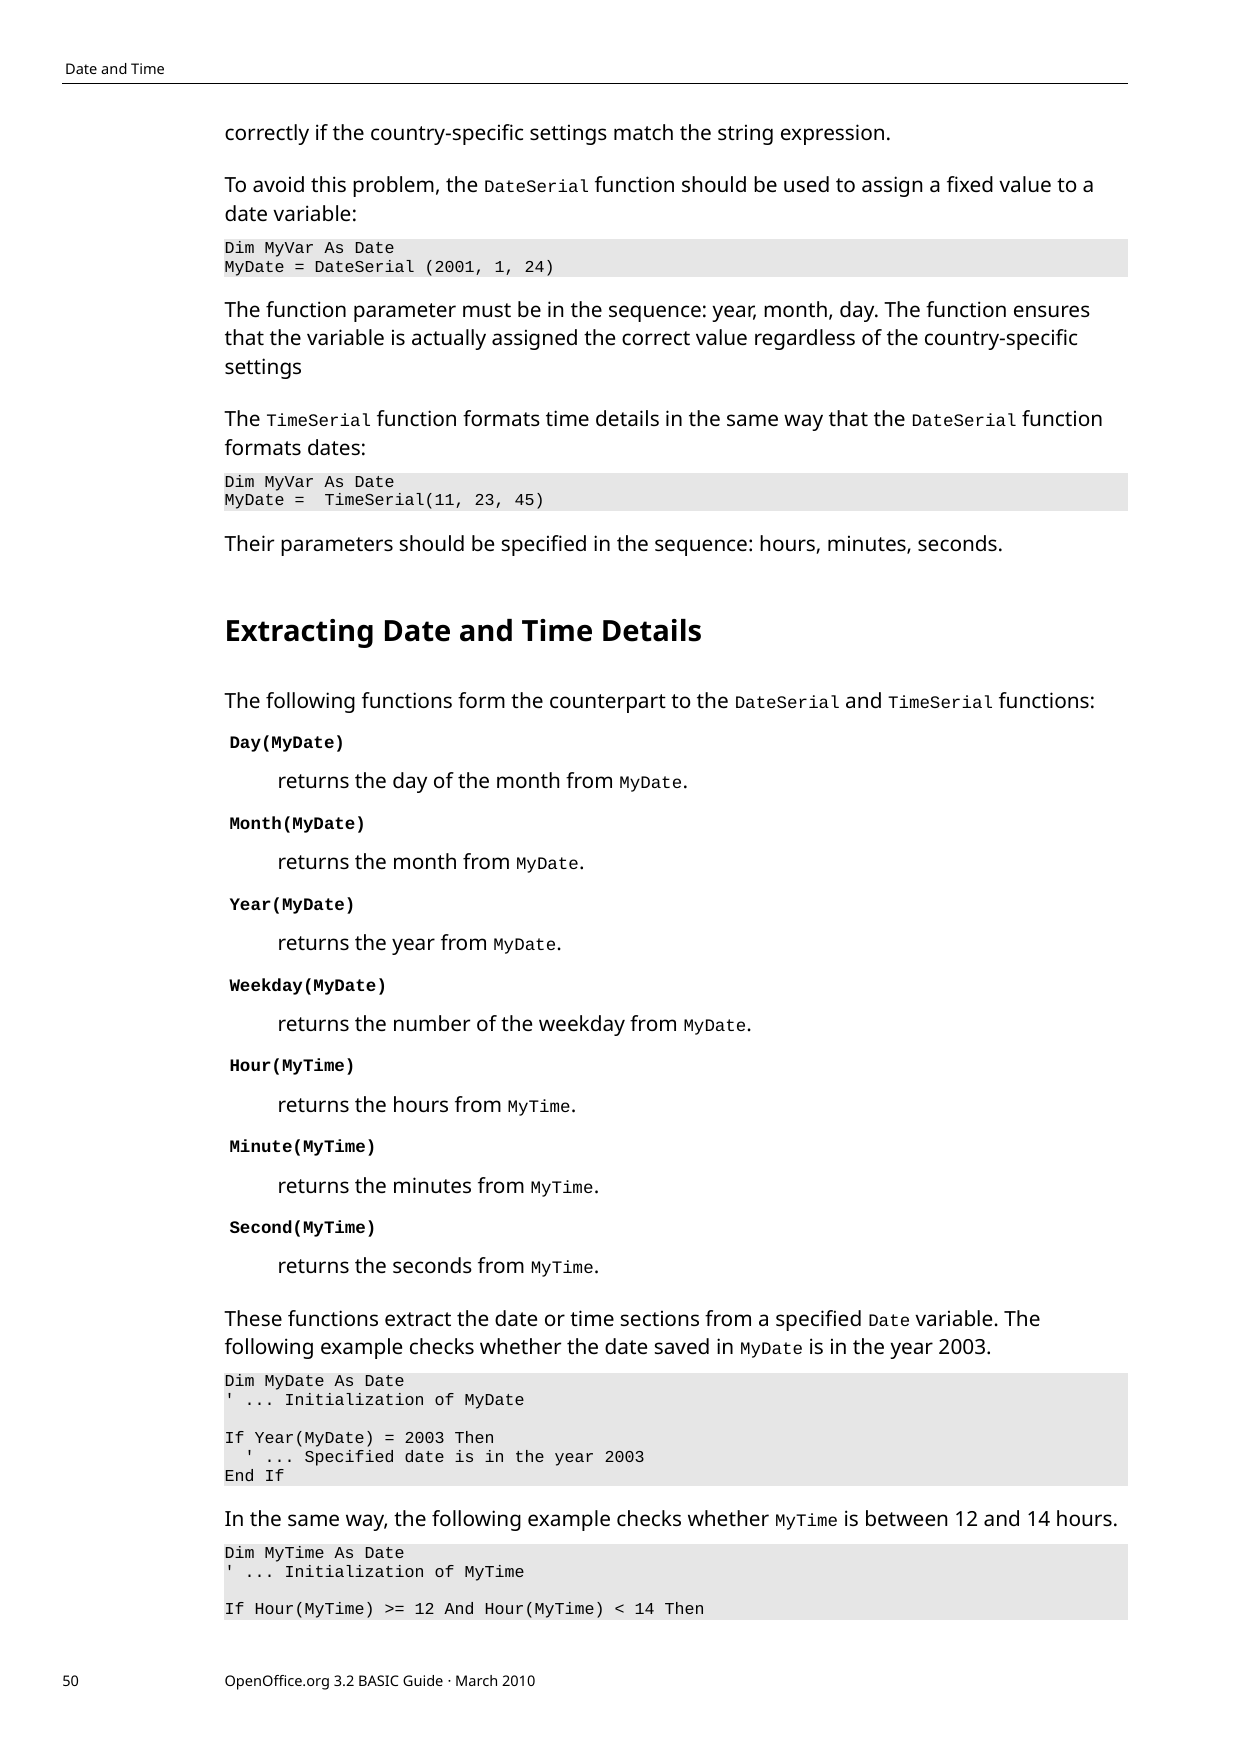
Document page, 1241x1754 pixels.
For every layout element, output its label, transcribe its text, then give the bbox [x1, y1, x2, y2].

list returns the hours from MyTime. [272, 1090, 1128, 1118]
list returns the year from MyDate. [272, 928, 1128, 957]
text The following functions form the counterpart to the DateSerial and TimeSerial functions: [224, 686, 1128, 714]
list returns the seconds from MyTime. [272, 1252, 1128, 1280]
text Dim MyVar As Date MyDate = DateSerial (2001, 1, 24) [224, 239, 1128, 277]
text In the same way, the following example checks whether MyTime is between 12 and 14 hours. [224, 1504, 1128, 1532]
list Weekday(MyDate) [224, 969, 1128, 997]
list Year(MyDate) [224, 888, 1128, 916]
text These functions extract the date or time sections from a specified Date variable. The following example checks whether the date saved in MyDate is in the year 2003. [224, 1304, 1128, 1361]
list returns the minutes from MyTime. [272, 1171, 1128, 1199]
list returns the day of the month from MyDate. [272, 767, 1128, 795]
list Second(MyTime) [224, 1211, 1128, 1240]
text The function parameter must be in the sequence: year, month, day. The function ensures that the variable is actually assigned the correct value regardless of the country-specific settings [224, 295, 1128, 380]
text To avoid this problem, the DateSerial function should be used to assign a fixed value to a date variable: [224, 171, 1128, 227]
list Hour(MyTime) [224, 1049, 1128, 1078]
list Day(MyDate) [224, 726, 1128, 755]
text Dim MyDate As Date ' ... Initialization of MyDate If Year(MyDate) = 2003 Then ' ... Specified date is in the year 2003 End If [224, 1373, 1128, 1486]
text correctly if the country-specific settings match the string expression. [224, 118, 1128, 147]
text The TimeSerial function formats time details in the same way that the DateSerial function formats dates: [224, 404, 1128, 461]
list Minute(MyTime) [224, 1130, 1128, 1159]
text Dim MyTime As Date ' ... Initialization of MyTime If Hour(MyTime) >= 12 And Hour(MyTime) < 14 Then [224, 1544, 1128, 1620]
list returns the month from MyDate. [272, 847, 1128, 876]
text Their parameters should be specified in the sequence: hours, minutes, seconds. [224, 529, 1128, 557]
list Month(MyDate) [224, 807, 1128, 836]
text Dim MyVar As Date MyDate = TimeSerial(11, 23, 45) [224, 473, 1128, 511]
subtitle Extracting Date and Time Details [224, 611, 1128, 650]
list returns the number of the weekday from MyDate. [272, 1009, 1128, 1038]
